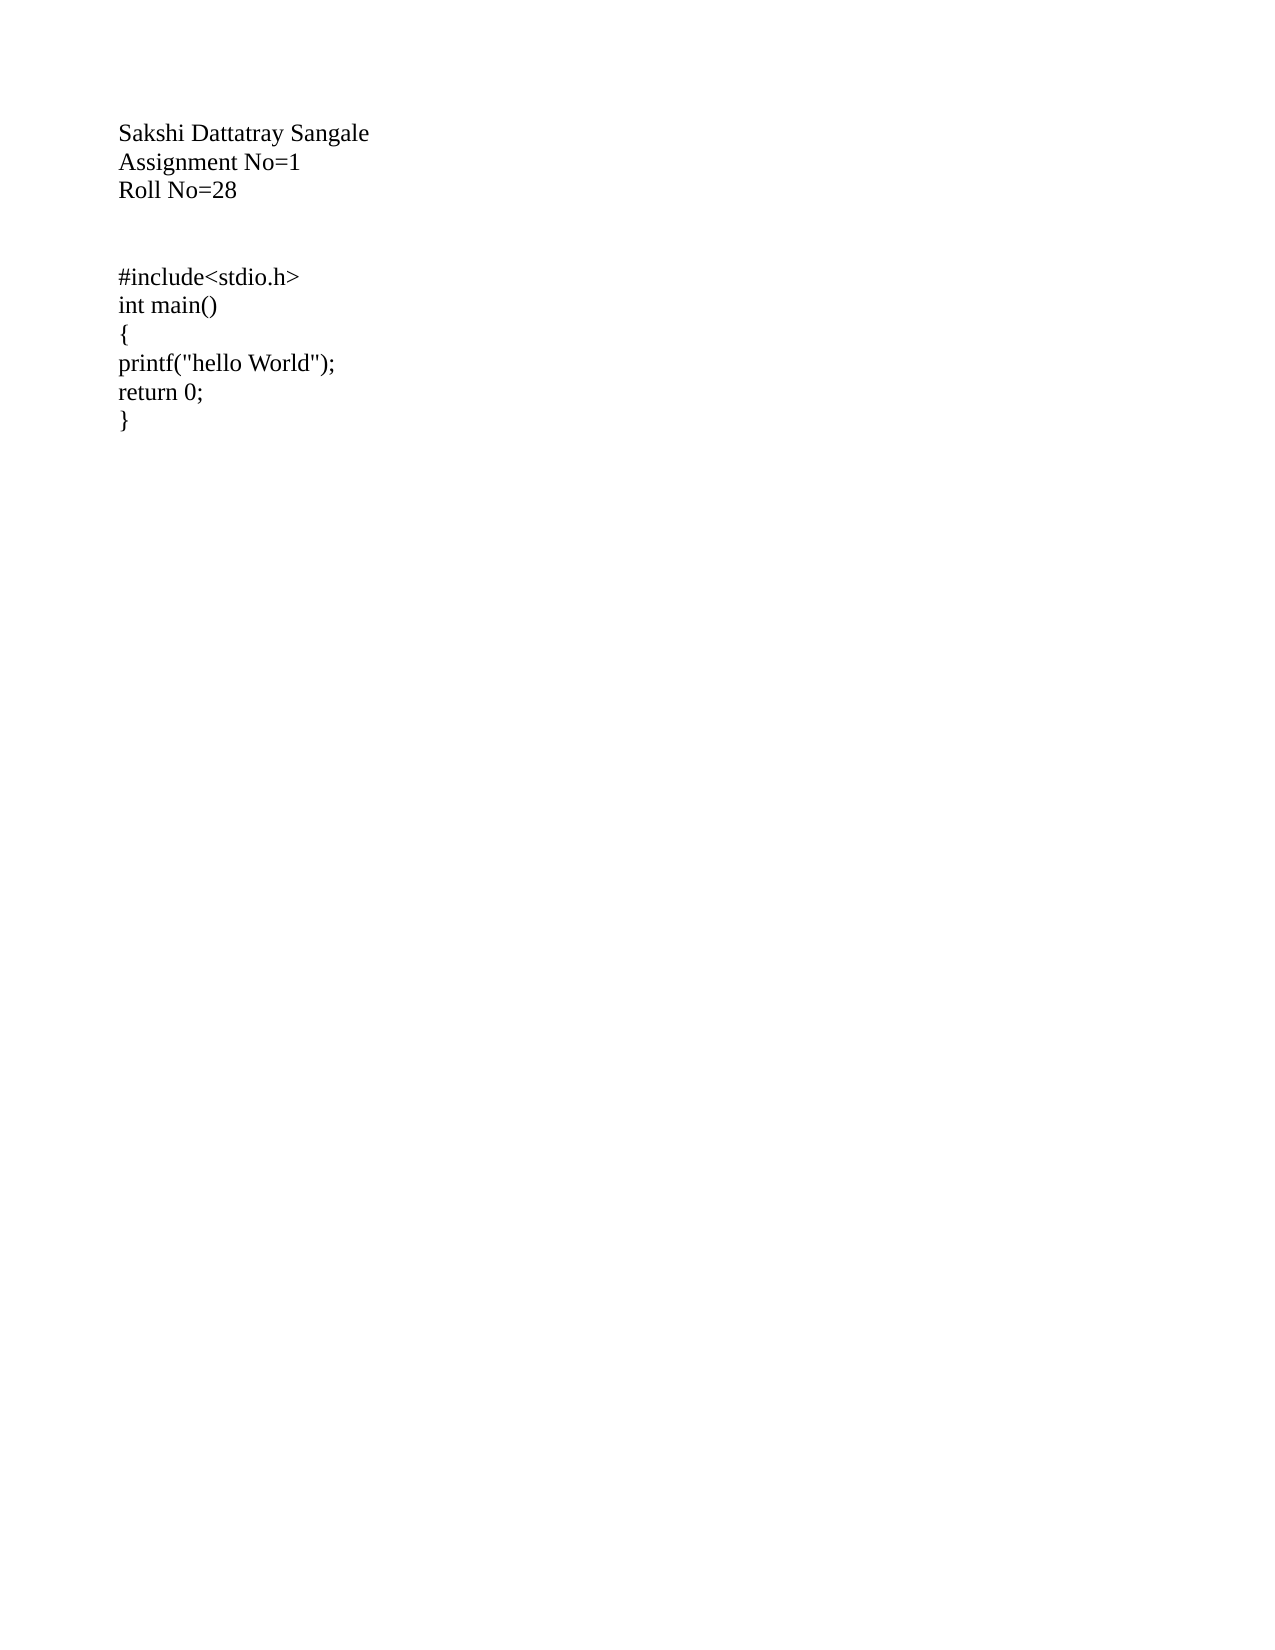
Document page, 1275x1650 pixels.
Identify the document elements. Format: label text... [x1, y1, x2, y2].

text Assignment No=1 [118, 147, 1157, 176]
text Roll No=28 [118, 176, 1157, 204]
text Sakshi Dattatray Sangale [118, 118, 1157, 147]
text #include<stdio.h> int main() { printf("hello World"); return 0; } [118, 262, 1157, 434]
